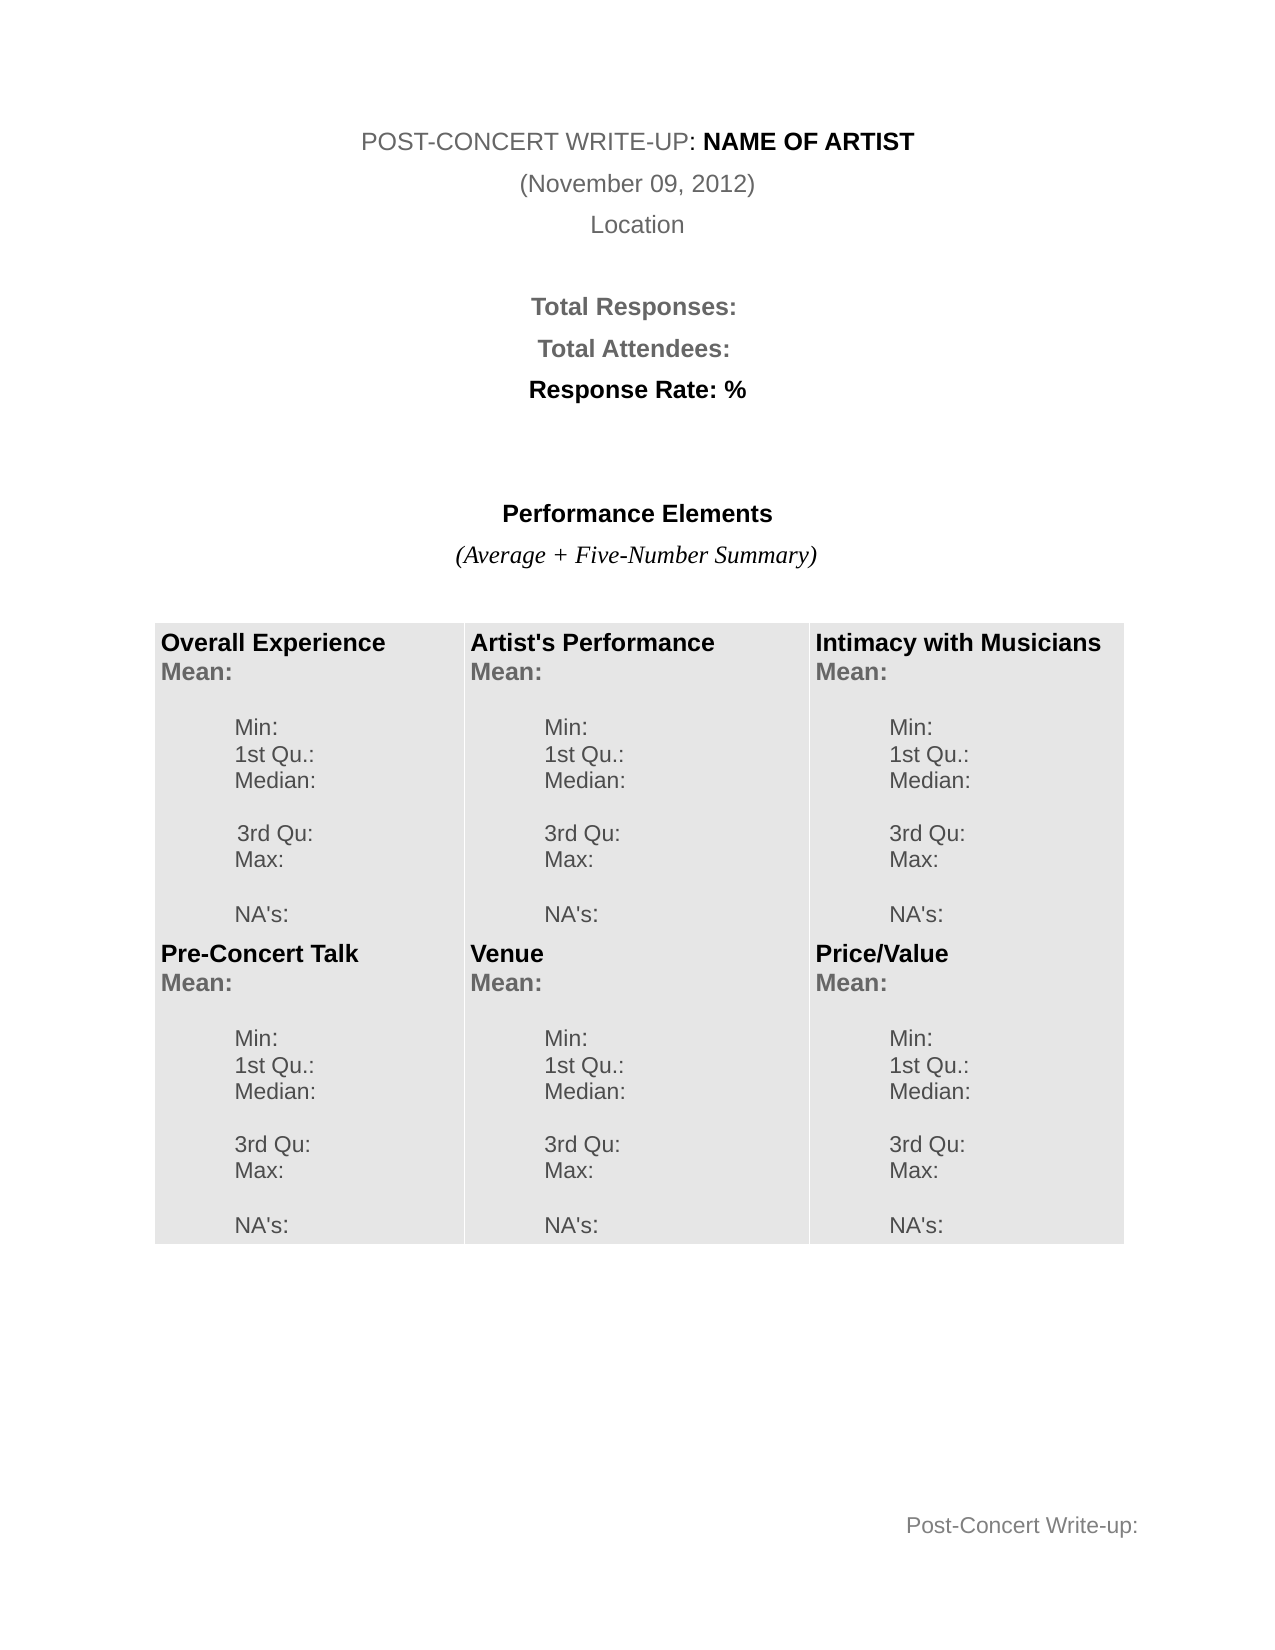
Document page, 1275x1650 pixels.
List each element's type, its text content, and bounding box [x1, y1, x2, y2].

table_header Artist's Performance Mean: Min: 1st Qu.: Median: 3rd Qu: Max: NA's: [465, 623, 809, 933]
table_header Overall Experience Mean: Min: 1st Qu.: Median: 3rd Qu: Max: NA's: [155, 623, 464, 933]
text Location [118, 210, 1157, 239]
table_cell Venue Mean: Min: 1st Qu.: Median: 3rd Qu: Max: NA's: [465, 933, 809, 1244]
text Response Rate: % [118, 375, 1157, 404]
text Performance Elements [118, 499, 1157, 527]
text POST-CONCERT WRITE-UP: NAME OF ARTIST [118, 127, 1157, 156]
text (November 09, 2012) [118, 169, 1157, 197]
table_cell Price/Value Mean: Min: 1st Qu.: Median: 3rd Qu: Max: NA's: [810, 933, 1124, 1244]
table_header Intimacy with Musicians Mean: Min: 1st Qu.: Median: 3rd Qu: Max: NA's: [810, 623, 1124, 933]
text (Average + Five-Number Summary) [118, 540, 1157, 569]
text Total Responses: [118, 292, 1157, 321]
table_cell Pre-Concert Talk Mean: Min: 1st Qu.: Median: 3rd Qu: Max: NA's: [155, 933, 464, 1244]
text Total Attendees: [118, 334, 1157, 362]
